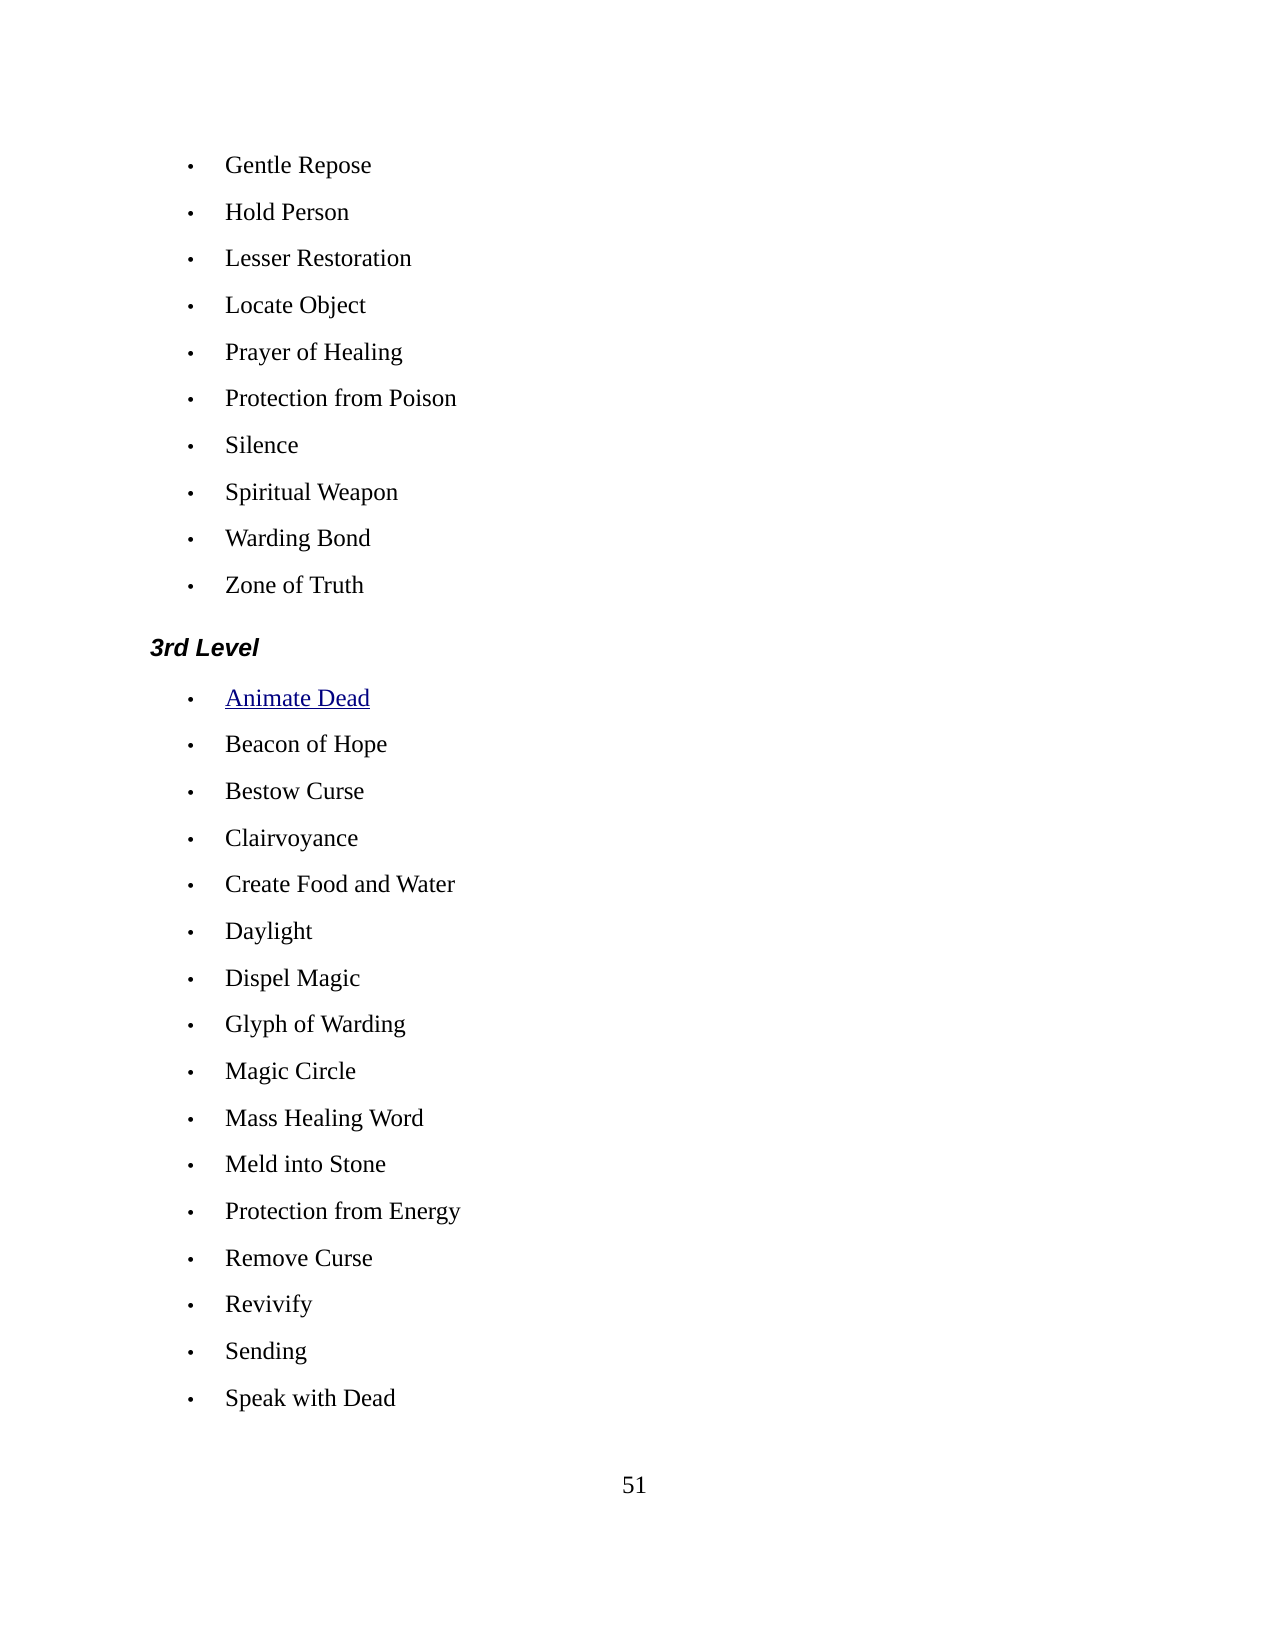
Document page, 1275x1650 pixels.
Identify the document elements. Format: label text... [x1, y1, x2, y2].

list Animate Dead [187, 683, 1125, 711]
list Protection from Poison [187, 383, 1125, 412]
list Mass Healing Word [187, 1103, 1125, 1131]
list Meld into Stone [187, 1149, 1125, 1178]
list Clairvoyance [187, 823, 1125, 851]
list Warding Bond [187, 523, 1125, 552]
subtitle 3rd Level [150, 633, 1125, 661]
list Remove Curse [187, 1243, 1125, 1271]
list Revivify [187, 1289, 1125, 1318]
list Hold Person [187, 197, 1125, 225]
list Create Food and Water [187, 869, 1125, 898]
list Gentle Repose [187, 150, 1125, 179]
list Bestow Curse [187, 776, 1125, 805]
list Sending [187, 1336, 1125, 1365]
list Glyph of Warding [187, 1009, 1125, 1038]
list Speak with Dead [187, 1383, 1125, 1411]
list Lesser Restoration [187, 243, 1125, 272]
list Zone of Truth [187, 570, 1125, 599]
list Protection from Energy [187, 1196, 1125, 1225]
list Spiritual Weapon [187, 477, 1125, 505]
list Daylight [187, 916, 1125, 945]
list Dispel Magic [187, 963, 1125, 991]
list Magic Circle [187, 1056, 1125, 1085]
list Locate Object [187, 290, 1125, 319]
list Silence [187, 430, 1125, 459]
list Prayer of Healing [187, 337, 1125, 365]
list Beacon of Hope [187, 729, 1125, 758]
